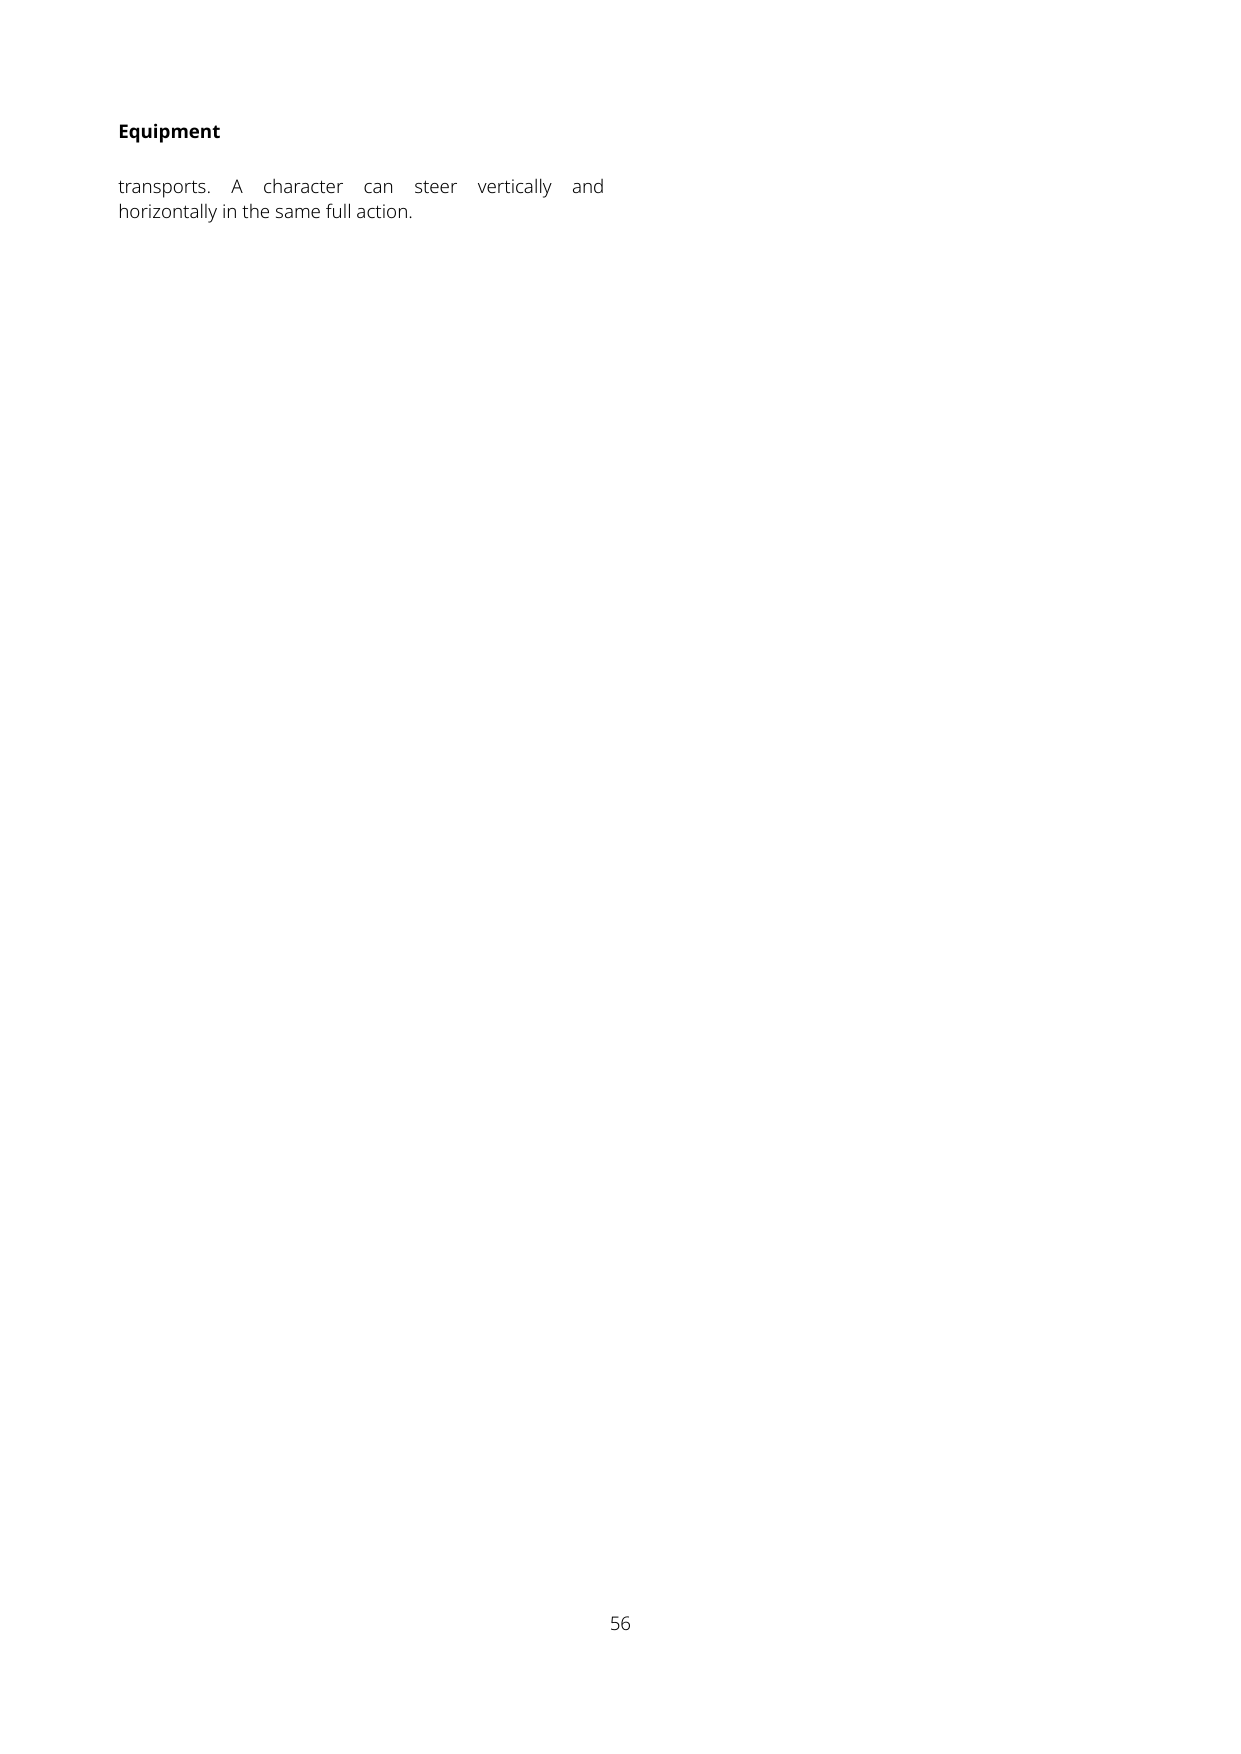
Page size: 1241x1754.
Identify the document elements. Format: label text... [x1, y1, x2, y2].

text transports. A character can steer vertically and horizontally in the same full action. [118, 173, 605, 224]
